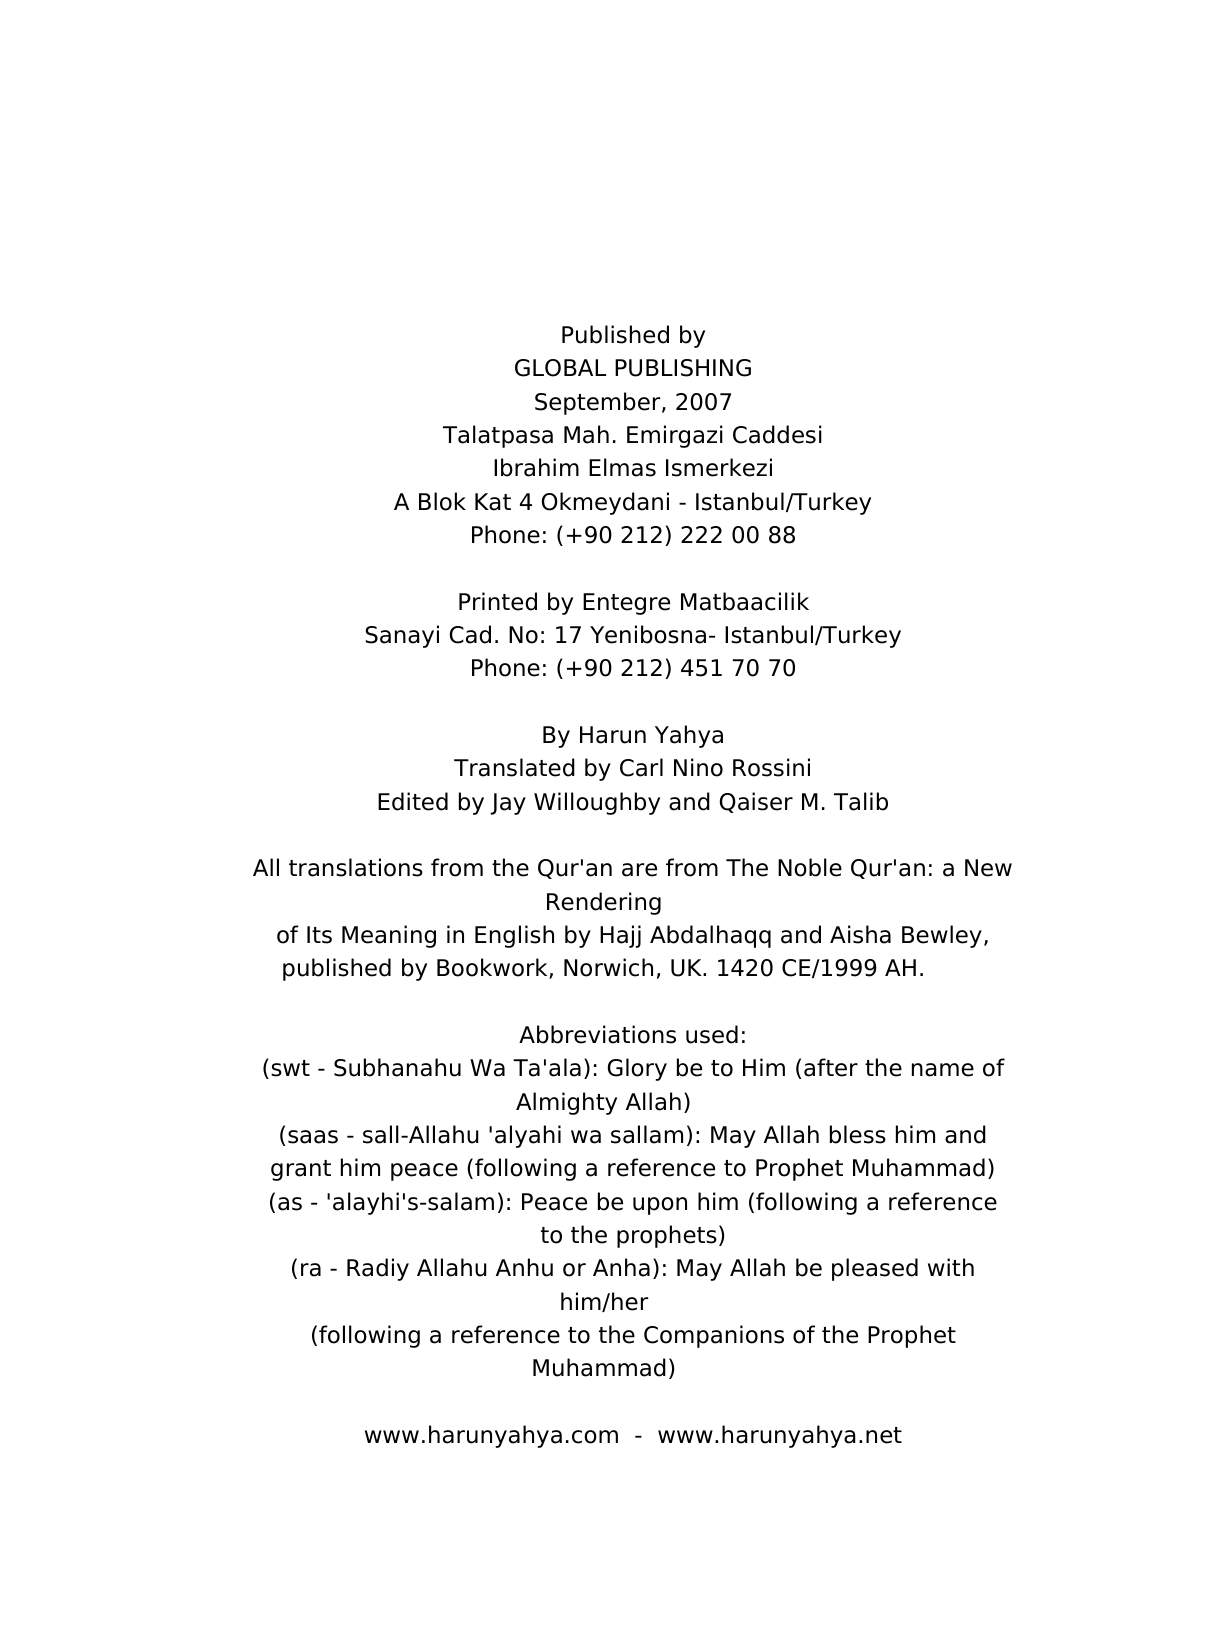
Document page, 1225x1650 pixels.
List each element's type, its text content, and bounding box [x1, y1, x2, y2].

text Published by [187, 317, 1020, 350]
text (as - 'alayhi's-salam): Peace be upon him (following a reference [187, 1183, 1020, 1217]
text GLOBAL PUBLISHING [187, 350, 1020, 383]
text Abbreviations used: [187, 1017, 1020, 1050]
text of Its Meaning in English by Hajj Abdalhaqq and Aisha Bewley, published by Bookwork, Norwich, UK. 1420 CE/1999 AH. [187, 917, 1020, 983]
text Phone: (+90 212) 451 70 70 [187, 650, 1020, 683]
text Sanayi Cad. No: 17 Yenibosna- Istanbul/Turkey [187, 617, 1020, 650]
text grant him peace (following a reference to Prophet Muhammad) [187, 1150, 1020, 1183]
text Ibrahim Elmas Ismerkezi [187, 450, 1020, 483]
text (saas - sall-Allahu 'alyahi wa sallam): May Allah bless him and [187, 1117, 1020, 1150]
text By Harun Yahya [187, 717, 1020, 750]
text All translations from the Qur'an are from The Noble Qur'an: a New Rendering [187, 850, 1020, 917]
text (following a reference to the Companions of the Prophet Muhammad) [187, 1317, 1020, 1383]
text Edited by Jay Willoughby and Qaiser M. Talib [187, 783, 1020, 817]
text Phone: (+90 212) 222 00 88 [187, 517, 1020, 550]
text (swt - Subhanahu Wa Ta'ala): Glory be to Him (after the name of Almighty Allah) [187, 1050, 1020, 1117]
text A Blok Kat 4 Okmeydani - Istanbul/Turkey [187, 483, 1020, 517]
text Talatpasa Mah. Emirgazi Caddesi [187, 417, 1020, 450]
text Printed by Entegre Matbaacilik [187, 583, 1020, 617]
text September, 2007 [187, 383, 1020, 417]
text www.harunyahya.com - www.harunyahya.net [187, 1417, 1020, 1450]
text Translated by Carl Nino Rossini [187, 750, 1020, 783]
text to the prophets) [187, 1217, 1020, 1250]
text (ra - Radiy Allahu Anhu or Anha): May Allah be pleased with him/her [187, 1250, 1020, 1317]
